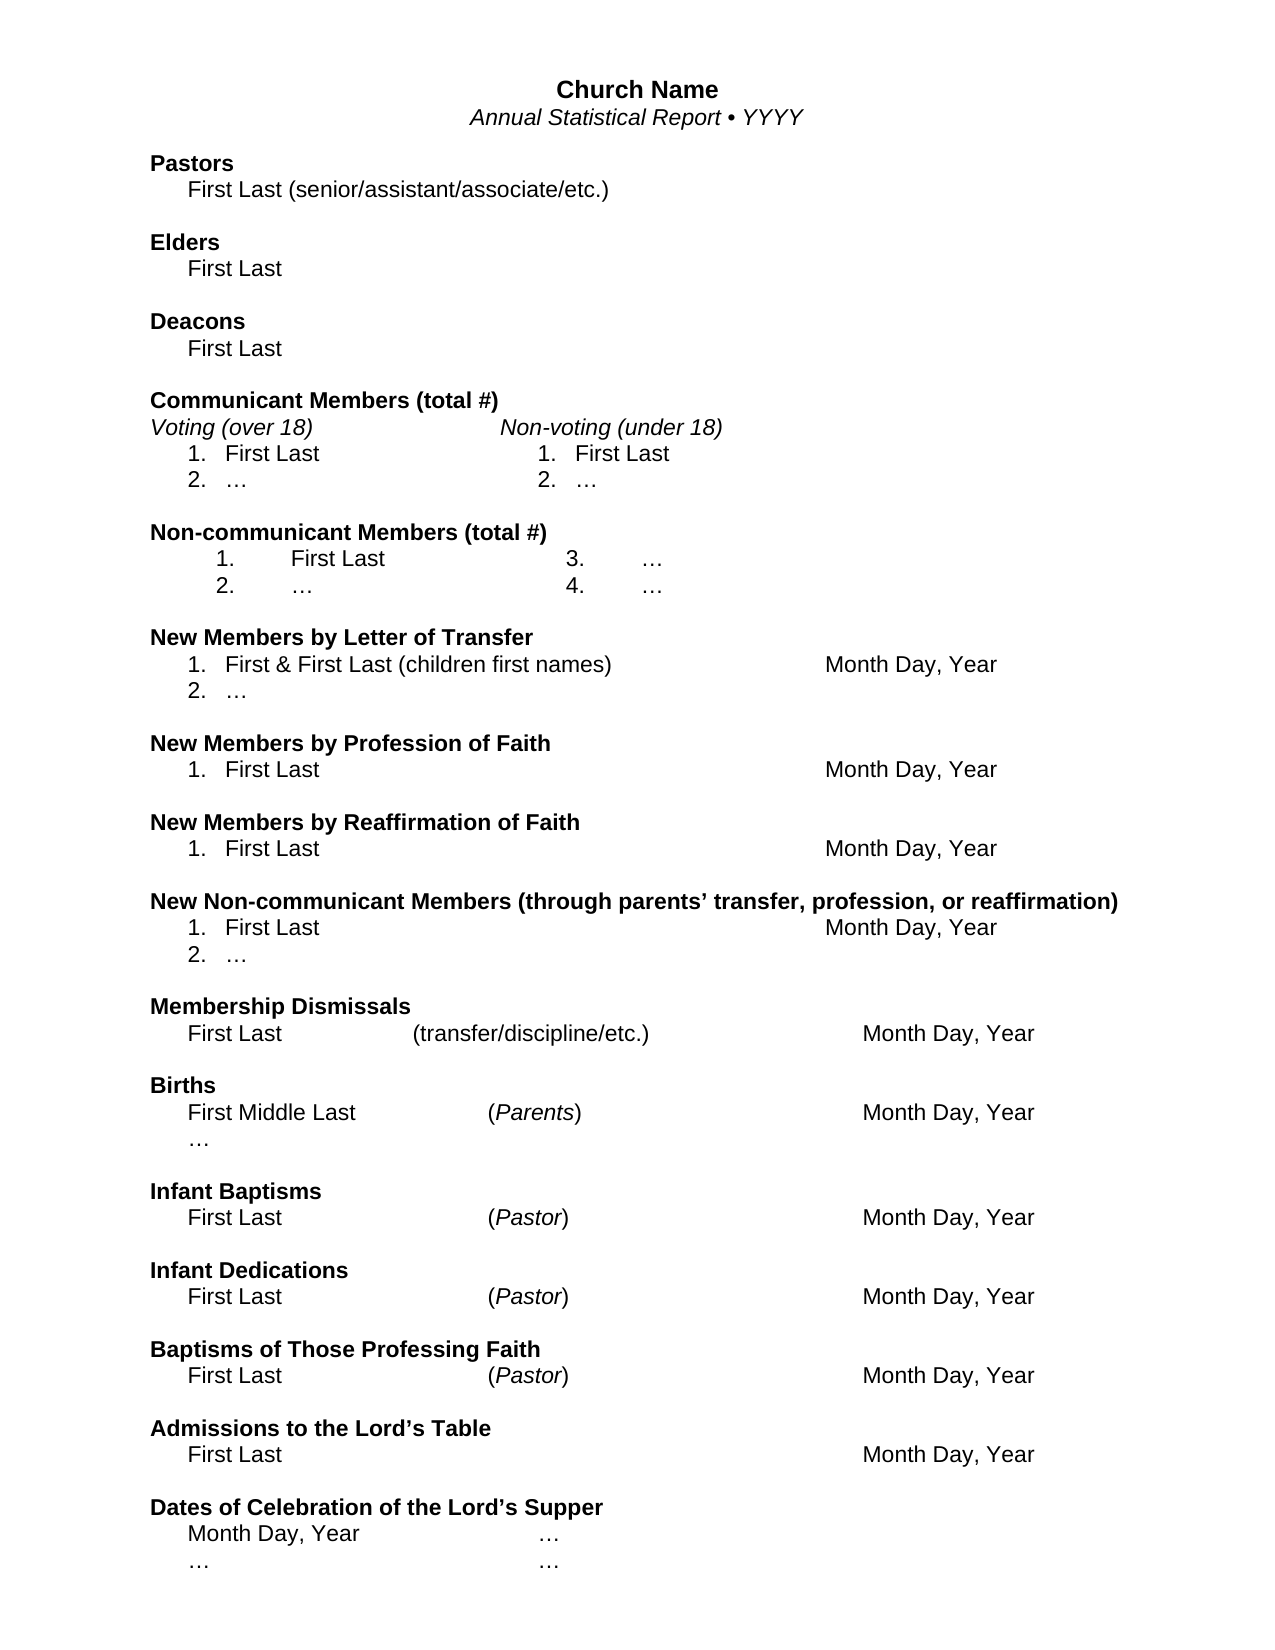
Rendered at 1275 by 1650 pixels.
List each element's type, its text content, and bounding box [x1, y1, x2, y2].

text Month Day, Year [187, 1520, 425, 1547]
text New Non-communicant Members (through parents’ transfer, profession, or reaffirmation) [150, 888, 1125, 914]
text Communicant Members (total #) [150, 387, 1125, 413]
list First Last [216, 545, 425, 572]
list First Last [187, 440, 425, 466]
text … [187, 1547, 425, 1573]
list … [566, 572, 775, 598]
list First Last Month Day, Year [187, 914, 1125, 941]
list … [537, 466, 775, 493]
text … [537, 1547, 775, 1573]
list … [187, 941, 1125, 967]
text Infant Baptisms [150, 1178, 1125, 1204]
text First Last (senior/assistant/associate/etc.) [187, 176, 1125, 203]
text First Last (Pastor) Month Day, Year [187, 1362, 1125, 1389]
text New Members by Profession of Faith [150, 730, 1125, 756]
text First Last (Pastor) Month Day, Year [187, 1283, 1125, 1309]
list … [216, 572, 425, 598]
text Births [150, 1072, 1125, 1099]
text Admissions to the Lord’s Table [150, 1415, 1125, 1441]
text Elders [150, 229, 1125, 255]
text Infant Dedications [150, 1257, 1125, 1283]
text Baptisms of Those Professing Faith [150, 1336, 1125, 1362]
list … [187, 466, 425, 493]
text Non-communicant Members (total #) [150, 519, 1125, 545]
text … [537, 1520, 775, 1547]
text New Members by Reaffirmation of Faith [150, 809, 1125, 835]
text Deacons [150, 308, 1125, 334]
text Membership Dismissals [150, 993, 1125, 1020]
list … [566, 545, 775, 572]
text First Last (transfer/discipline/etc.) Month Day, Year [187, 1020, 1125, 1046]
text Pastors [150, 150, 1125, 176]
text First Last Month Day, Year [187, 1441, 1125, 1468]
text First Last (Pastor) Month Day, Year [187, 1204, 1125, 1231]
list First Last Month Day, Year [187, 835, 1125, 862]
text Voting (over 18) [150, 413, 425, 440]
text Non-voting (under 18) [500, 413, 775, 440]
list First Last [537, 440, 775, 466]
list First Last Month Day, Year [187, 756, 1125, 782]
text … [187, 1125, 1125, 1151]
text First Middle Last (Parents) Month Day, Year [187, 1099, 1125, 1125]
list First & First Last (children first names) Month Day, Year [187, 651, 1125, 677]
text Dates of Celebration of the Lord’s Supper [150, 1494, 1125, 1520]
text First Last [187, 255, 1125, 282]
text New Members by Letter of Transfer [150, 624, 1125, 651]
list … [187, 677, 1125, 703]
text First Last [187, 334, 1125, 361]
